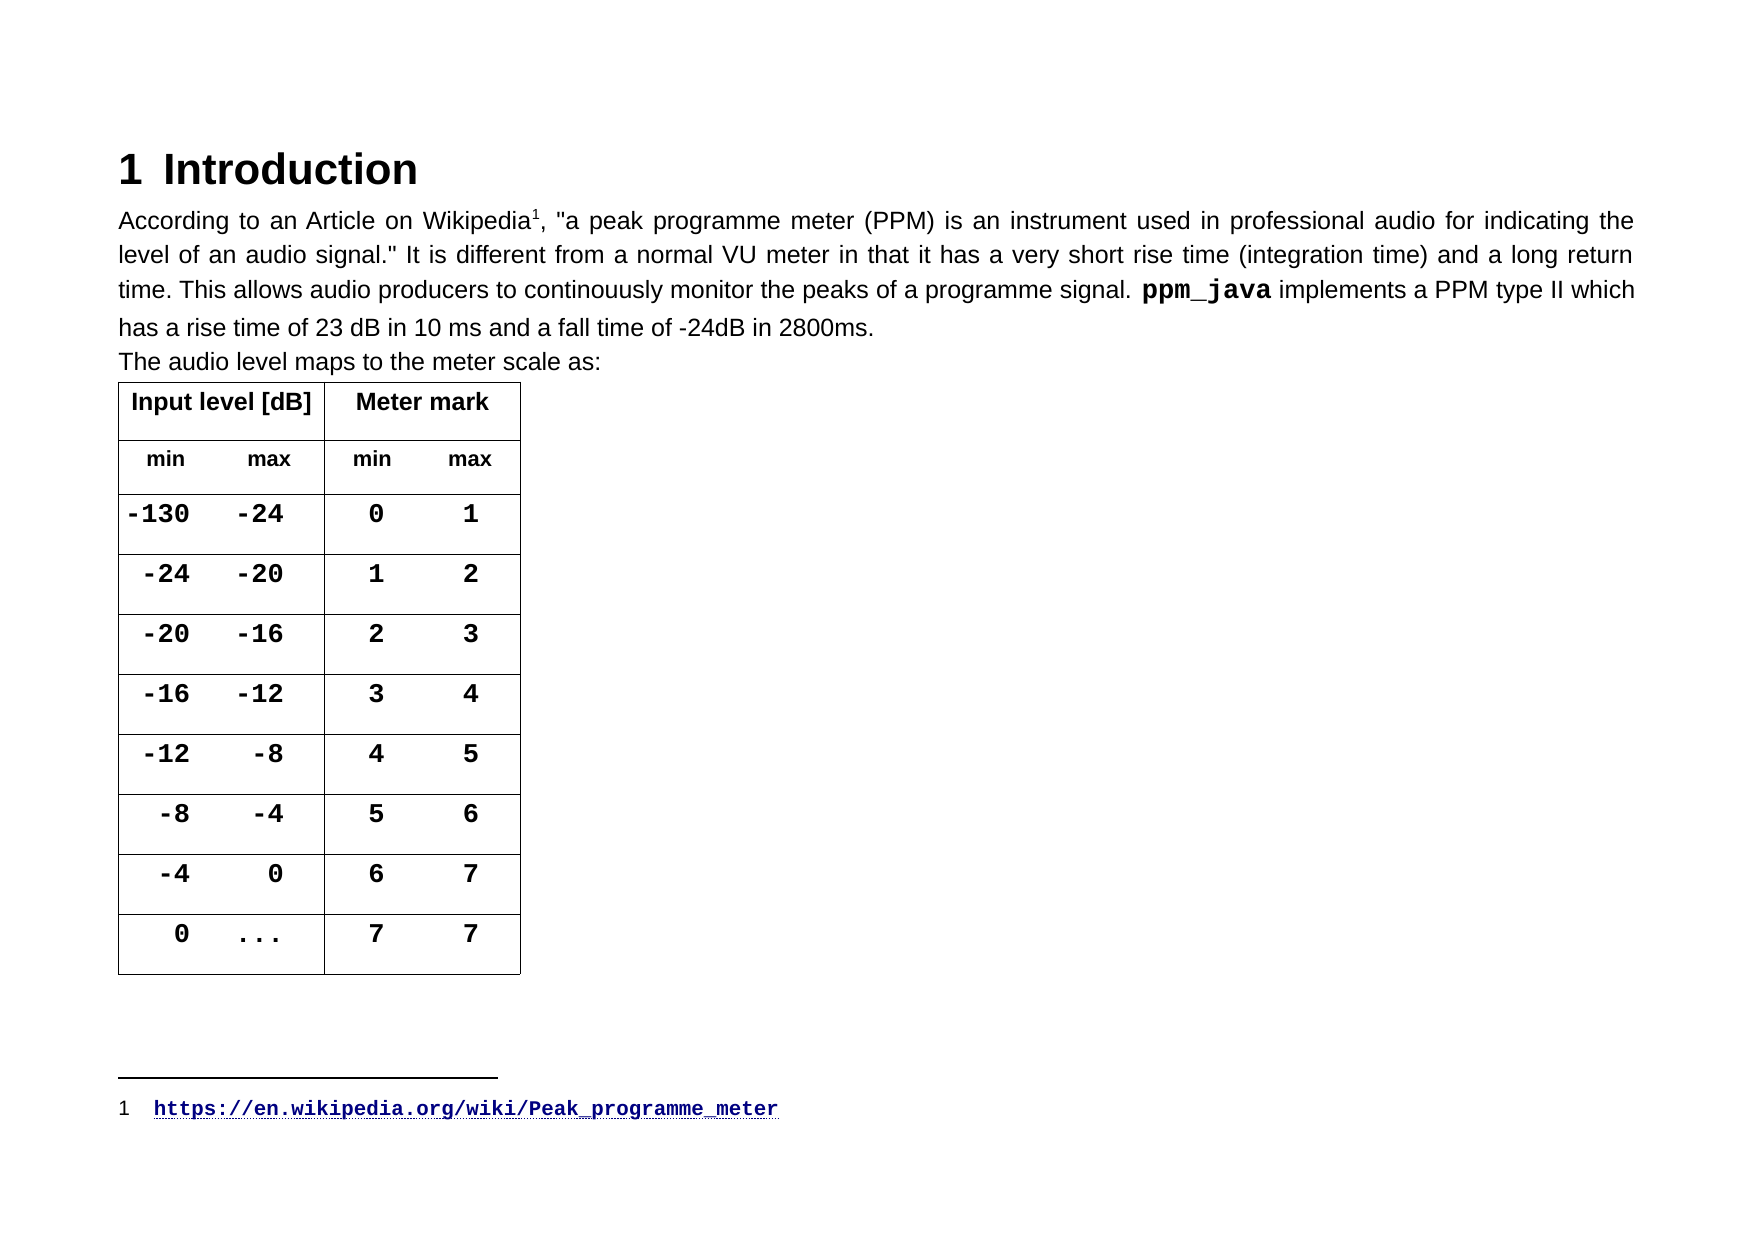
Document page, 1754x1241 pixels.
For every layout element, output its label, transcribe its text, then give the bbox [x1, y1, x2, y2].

table_cell -24 [213, 495, 324, 554]
table_cell -130 [119, 495, 213, 554]
table_cell 4 [420, 675, 520, 734]
table_cell 1 [420, 495, 520, 554]
table_cell -4 [119, 855, 213, 914]
table_cell 3 [420, 615, 520, 674]
text According to an Article on Wikipedia, "a peak programme meter (PPM) is an instrument used in professional audio for indicating the level of an audio signal." It is different from a normal VU meter in that it has a very short rise time (integration time) and a long return time. This allows audio producers to continouusly monitor the peaks of a programme signal. ppm_java implements a PPM type II which has a rise time of 23 dB in 10 ms and a fall time of -24dB in 2800ms. [118, 206, 1636, 341]
table_cell 5 [325, 795, 419, 854]
table_cell 0 [325, 495, 419, 554]
table_cell 5 [420, 735, 520, 794]
text The audio level maps to the meter scale as: [118, 347, 1636, 376]
table_header Meter mark [325, 383, 520, 439]
table_cell 0 [213, 855, 324, 914]
table_cell -20 [119, 615, 213, 674]
table_cell max [420, 441, 520, 494]
table_cell max [213, 441, 324, 494]
subtitle Introduction [118, 143, 1636, 193]
table_cell 2 [325, 615, 419, 674]
table_cell -24 [119, 555, 213, 614]
table_cell -20 [213, 555, 324, 614]
table_cell 1 [325, 555, 419, 614]
table_cell 3 [325, 675, 419, 734]
table_cell -16 [119, 675, 213, 734]
table_cell 4 [325, 735, 419, 794]
table_cell -8 [119, 795, 213, 854]
table_cell 7 [420, 915, 520, 974]
table_cell 2 [420, 555, 520, 614]
text https://en.wikipedia.org/wiki/Peak_programme_meter [118, 1096, 1636, 1122]
table_header Input level [dB] [119, 383, 324, 439]
table_cell 0 [119, 915, 213, 974]
table_cell min [119, 441, 213, 494]
table_cell -8 [213, 735, 324, 794]
table_cell 7 [325, 915, 419, 974]
table_cell -4 [213, 795, 324, 854]
table_cell 7 [420, 855, 520, 914]
table_cell -12 [213, 675, 324, 734]
table_cell 6 [325, 855, 419, 914]
table_cell -16 [213, 615, 324, 674]
table_cell 6 [420, 795, 520, 854]
table_cell -12 [119, 735, 213, 794]
table_cell min [325, 441, 419, 494]
table_cell ... [213, 915, 324, 974]
